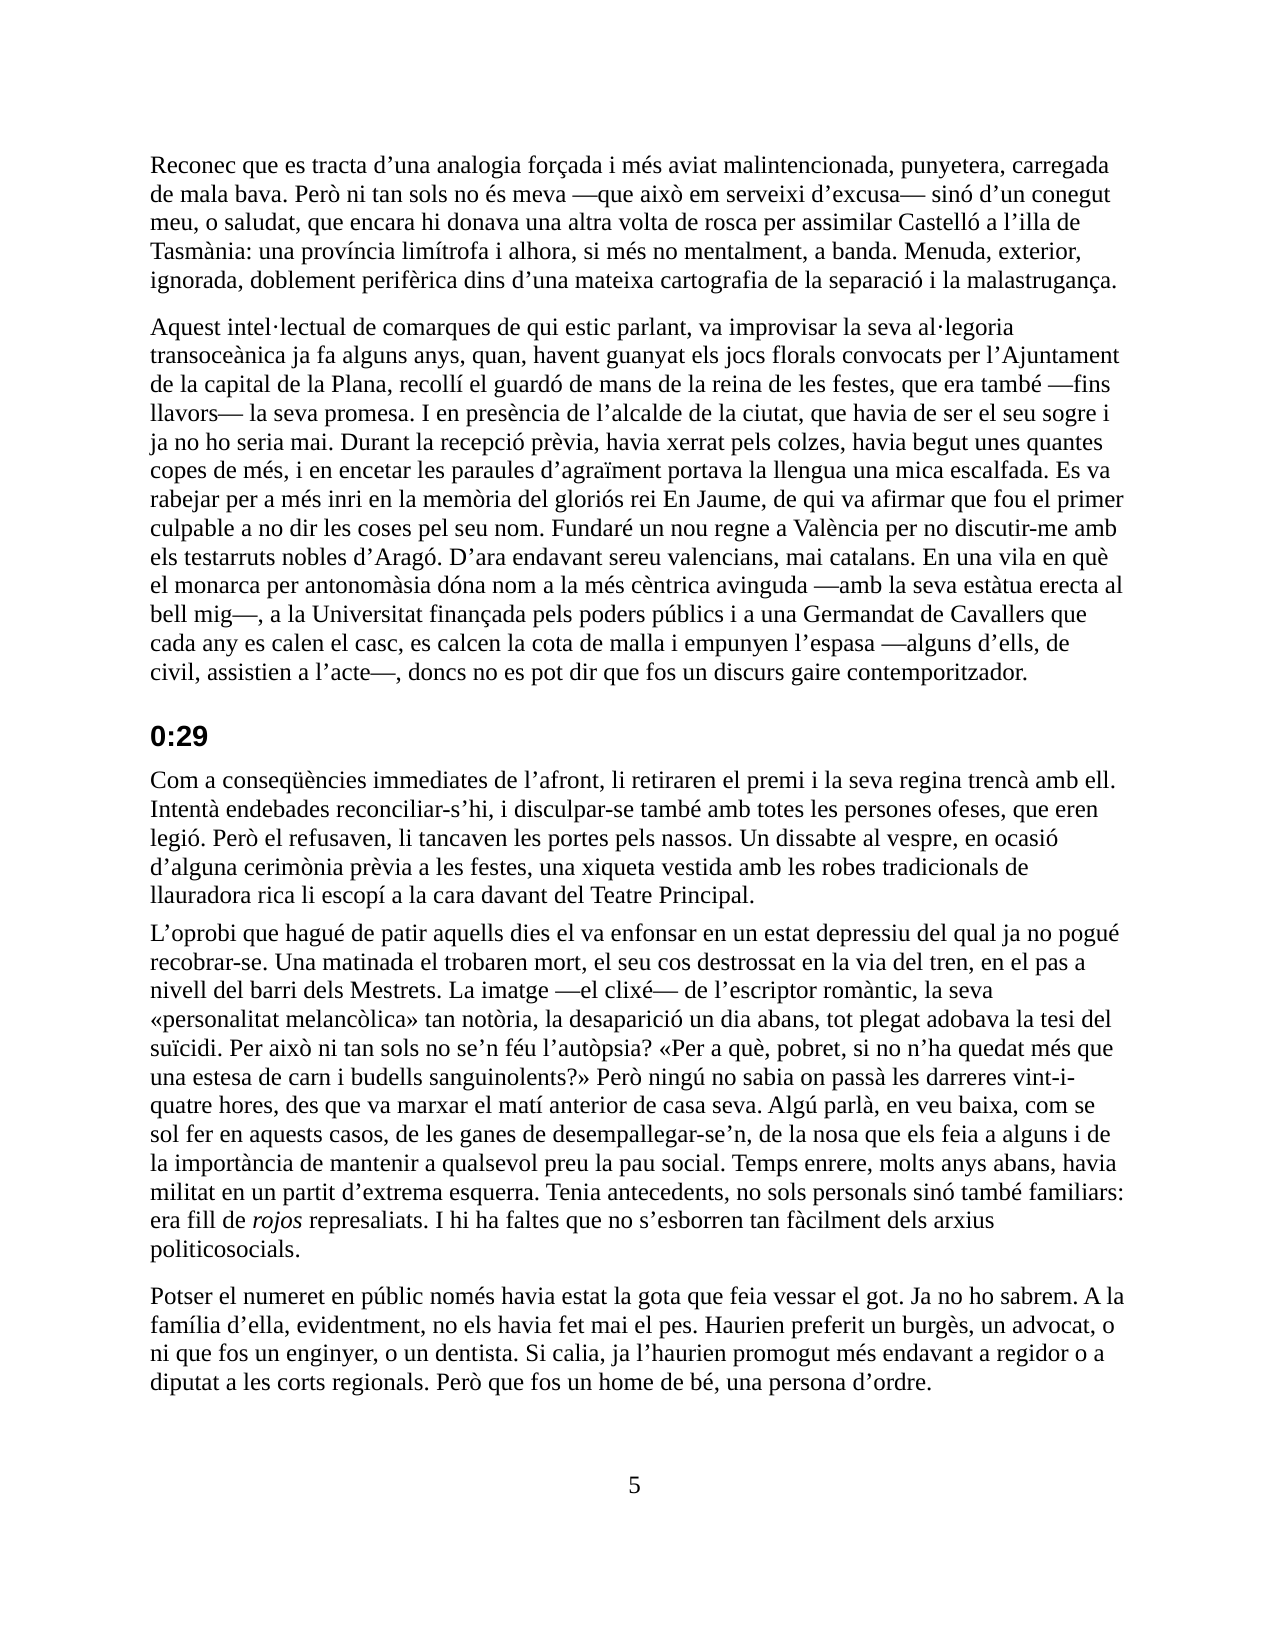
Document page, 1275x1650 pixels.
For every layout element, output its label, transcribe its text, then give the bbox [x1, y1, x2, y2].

subtitle 0:29 [150, 719, 1125, 753]
text Aquest intel·lectual de comarques de qui estic parlant, va improvisar la seva al·legoria transoceànica ja fa alguns anys, quan, havent guanyat els jocs florals convocats per l’Ajuntament de la capital de la Plana, recollí el guardó de mans de la reina de les festes, que era també —fins llavors— la seva promesa. I en presència de l’alcalde de la ciutat, que havia de ser el seu sogre i ja no ho seria mai. Durant la recepció prèvia, havia xerrat pels colzes, havia begut unes quantes copes de més, i en encetar les paraules d’agraïment portava la llengua una mica escalfada. Es va rabejar per a més inri en la memòria del gloriós rei En Jaume, de qui va afirmar que fou el primer culpable a no dir les coses pel seu nom. Fundaré un nou regne a València per no discutir-me amb els testarruts nobles d’Aragó. D’ara endavant sereu valencians, mai catalans. En una vila en què el monarca per antonomàsia dóna nom a la més cèntrica avinguda —amb la seva estàtua erecta al bell mig—, a la Universitat finançada pels poders públics i a una Germandat de Cavallers que cada any es calen el casc, es calcen la cota de malla i empunyen l’espasa —alguns d’ells, de civil, assistien a l’acte—, doncs no es pot dir que fos un discurs gaire contemporitzador. [150, 312, 1125, 685]
text Reconec que es tracta d’una analogia forçada i més aviat malintencionada, punyetera, carregada de mala bava. Però ni tan sols no és meva —que això em serveixi d’excusa— sinó d’un conegut meu, o saludat, que encara hi donava una altra volta de rosca per assimilar Castelló a l’illa de Tasmània: una província limítrofa i alhora, si més no mentalment, a banda. Menuda, exterior, ignorada, doblement perifèrica dins d’una mateixa cartografia de la separació i la malastrugança. [150, 150, 1125, 294]
text Potser el numeret en públic només havia estat la gota que feia vessar el got. Ja no ho sabrem. A la família d’ella, evidentment, no els havia fet mai el pes. Haurien preferit un burgès, un advocat, o ni que fos un enginyer, o un dentista. Si calia, ja l’haurien promogut més endavant a regidor o a diputat a les corts regionals. Però que fos un home de bé, una persona d’ordre. [150, 1281, 1125, 1396]
text L’oprobi que hagué de patir aquells dies el va enfonsar en un estat depressiu del qual ja no pogué recobrar-se. Una matinada el trobaren mort, el seu cos destrossat en la via del tren, en el pas a nivell del barri dels Mestrets. La imatge —el clixé— de l’escriptor romàntic, la seva «personalitat melancòlica» tan notòria, la desaparició un dia abans, tot plegat adobava la tesi del suïcidi. Per això ni tan sols no se’n féu l’autòpsia? «Per a què, pobret, si no n’ha quedat més que una estesa de carn i budells sanguinolents?» Però ningú no sabia on passà les darreres vint-i-quatre hores, des que va marxar el matí anterior de casa seva. Algú parlà, en veu baixa, com se sol fer en aquests casos, de les ganes de desempallegar-se’n, de la nosa que els feia a alguns i de la importància de mantenir a qualsevol preu la pau social. Temps enrere, molts anys abans, havia militat en un partit d’extrema esquerra. Tenia antecedents, no sols personals sinó també familiars: era fill de rojos represaliats. I hi ha faltes que no s’esborren tan fàcilment dels arxius politicosocials. [150, 918, 1125, 1263]
text Com a conseqüències immediates de l’afront, li retiraren el premi i la seva regina trencà amb ell. Intentà endebades reconciliar-s’hi, i disculpar-se també amb totes les persones ofeses, que eren legió. Però el refusaven, li tancaven les portes pels nassos. Un dissabte al vespre, en ocasió d’alguna cerimònia prèvia a les festes, una xiqueta vestida amb les robes tradicionals de llauradora rica li escopí a la cara davant del Teatre Principal. [150, 765, 1125, 909]
